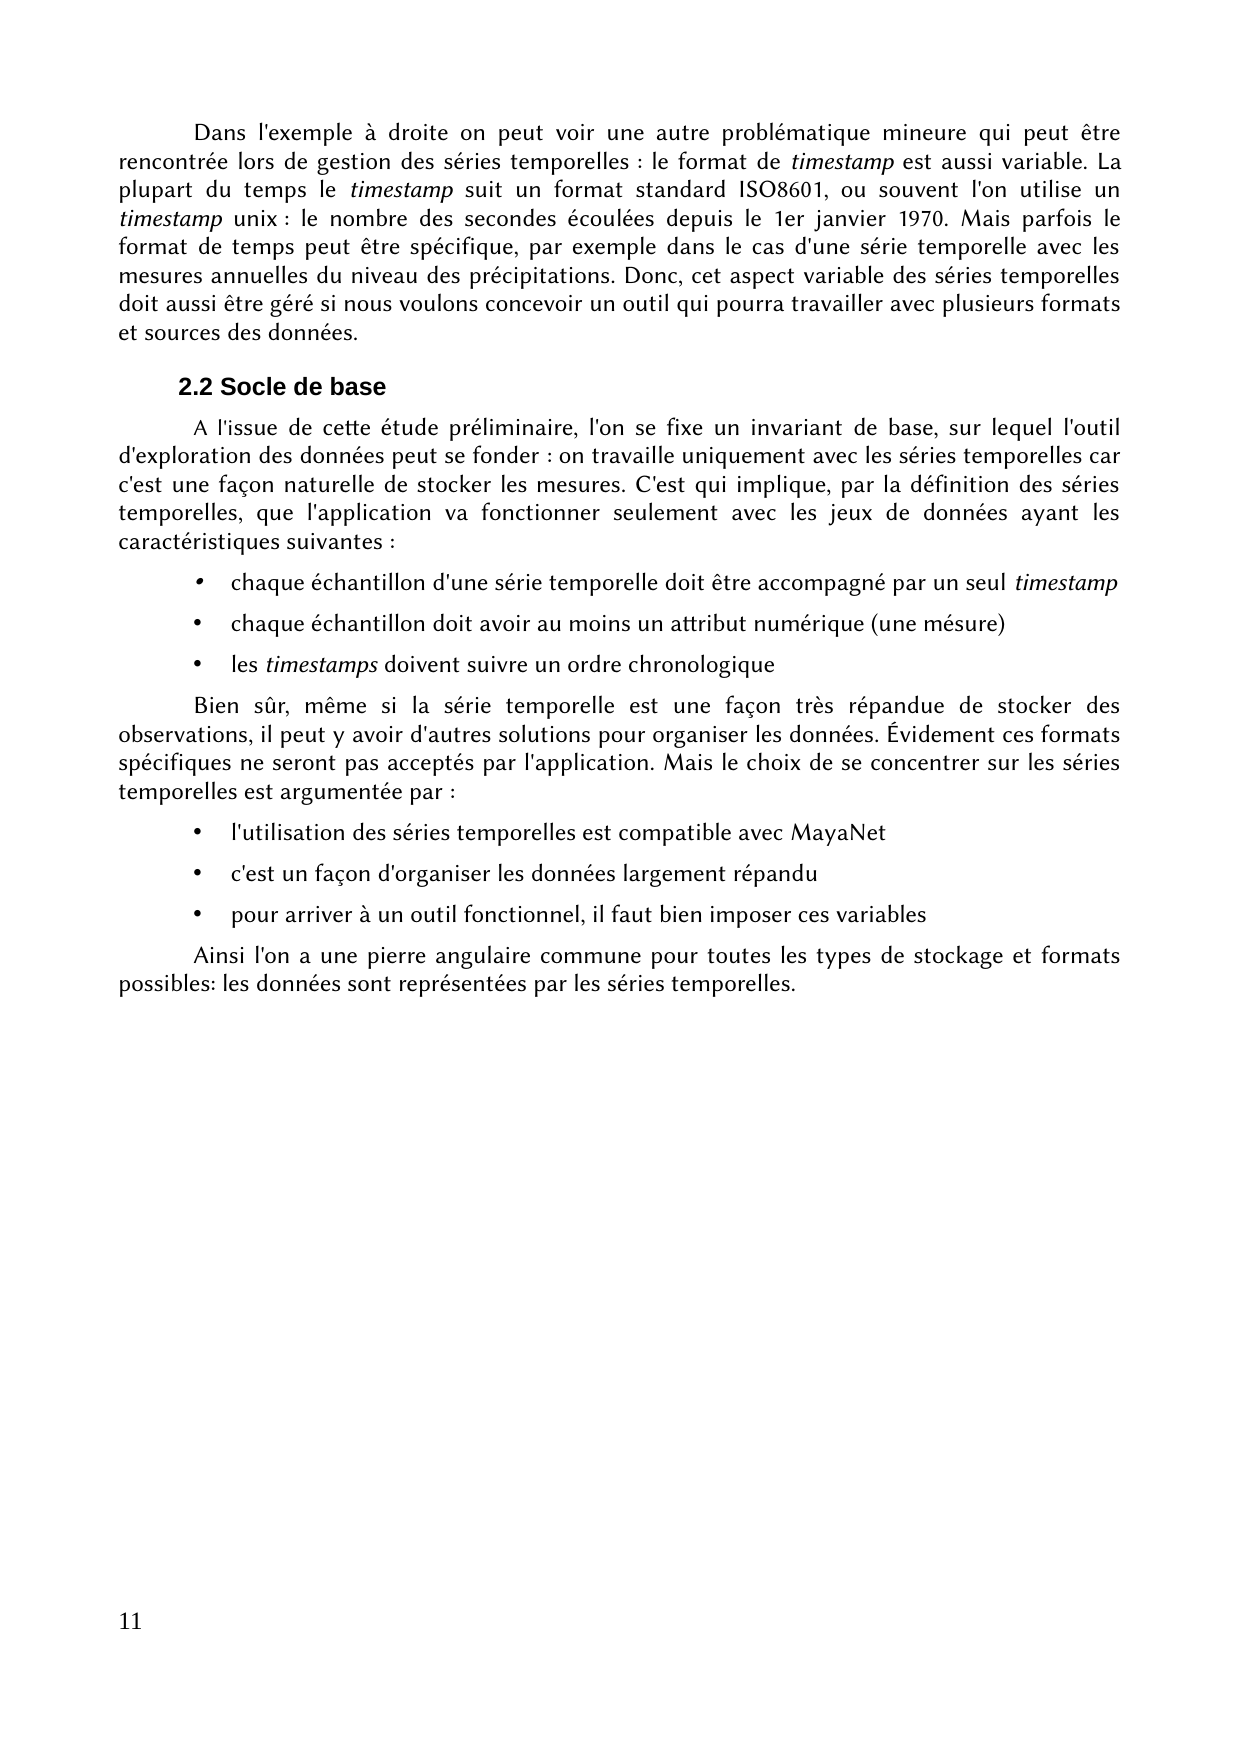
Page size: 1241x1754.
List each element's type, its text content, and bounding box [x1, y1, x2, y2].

text Dans l'exemple à droite on peut voir une autre problématique mineure qui peut être rencontrée lors de gestion des séries temporelles : le format de timestamp est aussi variable. La plupart du temps le timestamp suit un format standard ISO8601, ou souvent l'on utilise un timestamp unix : le nombre des secondes écoulées depuis le 1er janvier 1970. Mais parfois le format de temps peut être spécifique, par exemple dans le cas d'une série temporelle avec les mesures annuelles du niveau des précipitations. Donc, cet aspect variable des séries temporelles doit aussi être géré si nous voulons concevoir un outil qui pourra travailler avec plusieurs formats et sources des données. [118, 118, 1122, 346]
list chaque échantillon d'une série temporelle doit être accompagné par un seul timestamp [193, 568, 1122, 596]
subtitle Socle de base [118, 371, 1122, 400]
text A l'issue de cette étude préliminaire, l'on se fixe un invariant de base, sur lequel l'outil d'exploration des données peut se fonder : on travaille uniquement avec les séries temporelles car c'est une façon naturelle de stocker les mesures. C'est qui implique, par la définition des séries temporelles, que l'application va fonctionner seulement avec les jeux de données ayant les caractéristiques suivantes : [118, 413, 1122, 555]
list l'utilisation des séries temporelles est compatible avec MayaNet [193, 818, 1122, 846]
list chaque échantillon doit avoir au moins un attribut numérique (une mésure) [193, 609, 1122, 637]
list pour arriver à un outil fonctionnel, il faut bien imposer ces variables [193, 900, 1122, 928]
text Bien sûr, même si la série temporelle est une façon très répandue de stocker des observations, il peut y avoir d'autres solutions pour organiser les données. Évidement ces formats spécifiques ne seront pas acceptés par l'application. Mais le choix de se concentrer sur les séries temporelles est argumentée par : [118, 691, 1122, 805]
list c'est un façon d'organiser les données largement répandu [193, 859, 1122, 887]
text Ainsi l'on a une pierre angulaire commune pour toutes les types de stockage et formats possibles: les données sont représentées par les séries temporelles. [118, 941, 1122, 998]
list les timestamps doivent suivre un ordre chronologique [193, 650, 1122, 678]
